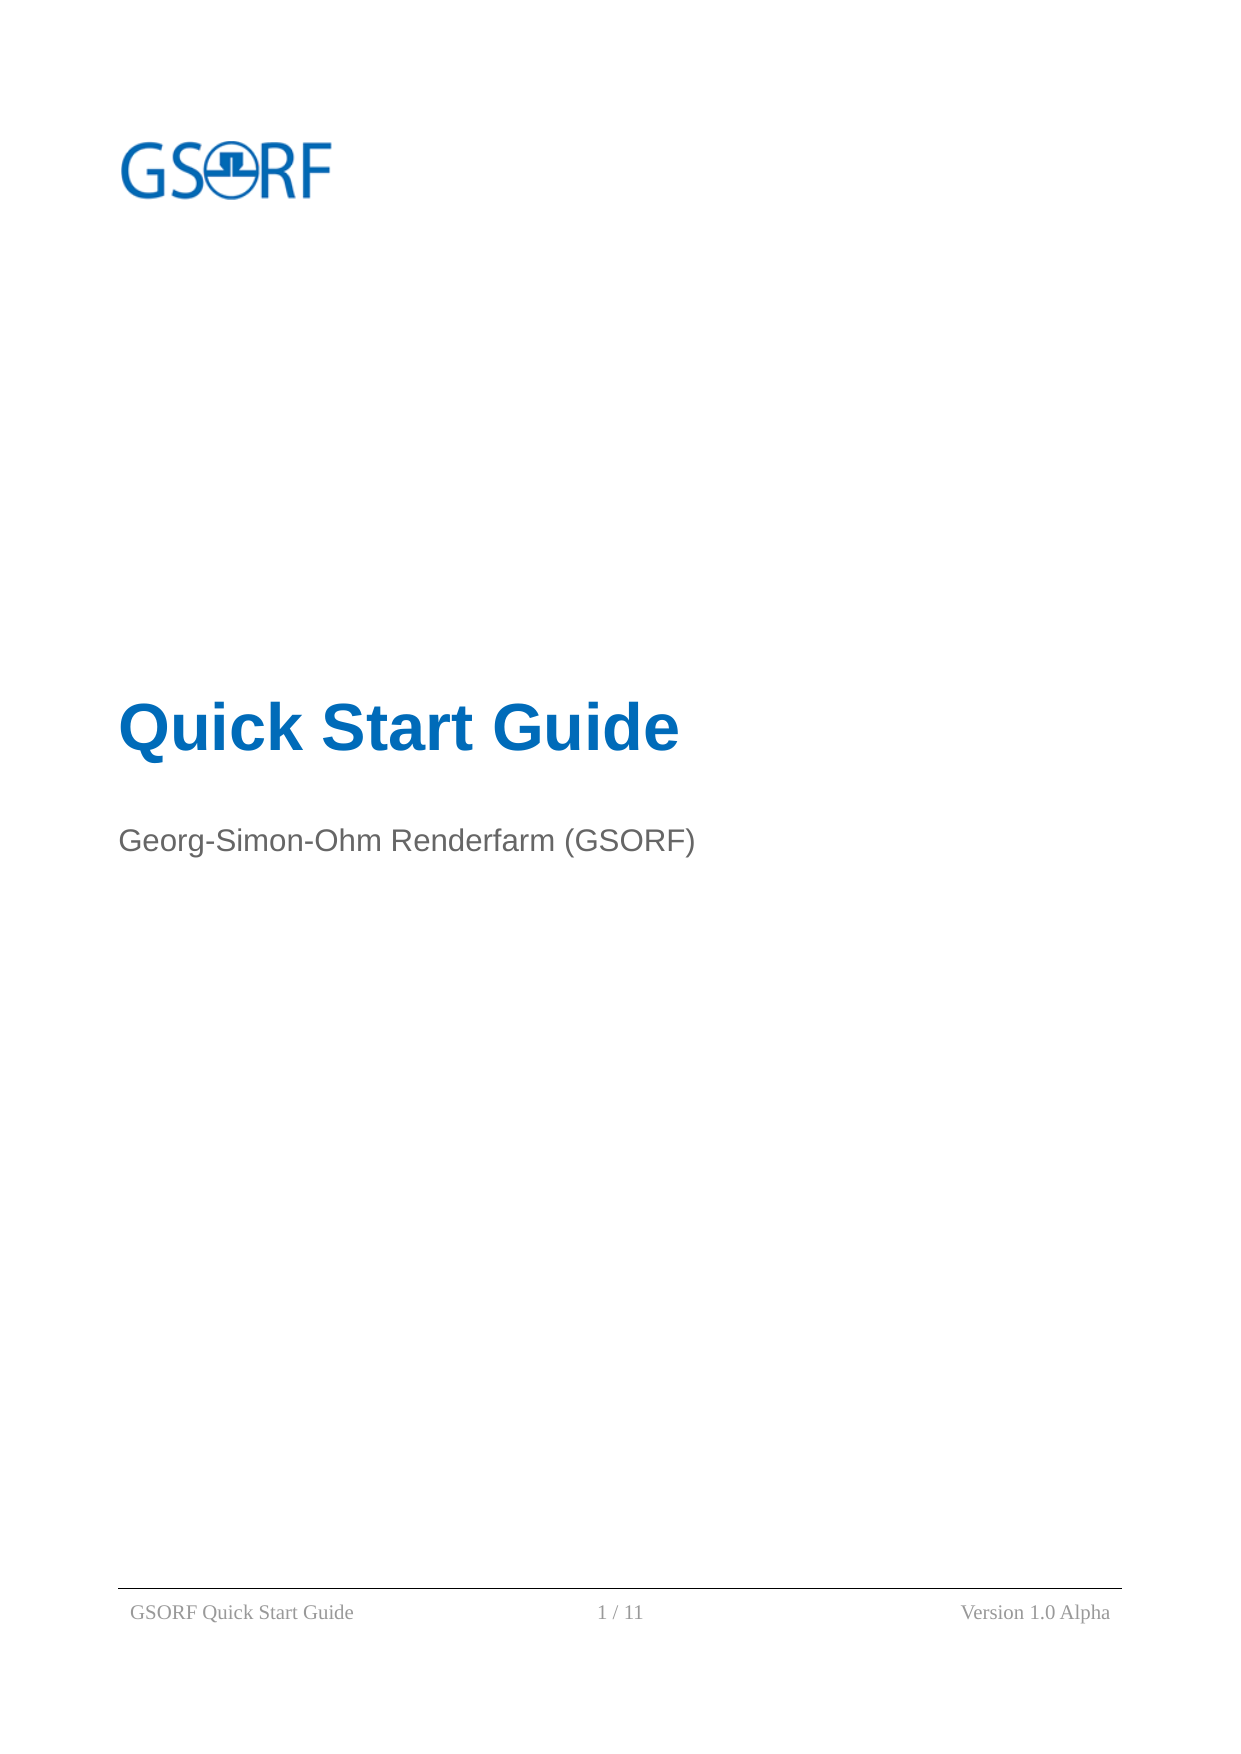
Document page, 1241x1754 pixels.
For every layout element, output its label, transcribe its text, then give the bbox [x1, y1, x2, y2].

picture [121, 141, 332, 200]
text Quick Start Guide [118, 688, 1122, 764]
text Georg-Simon-Ohm Renderfarm (GSORF) [118, 822, 1122, 858]
